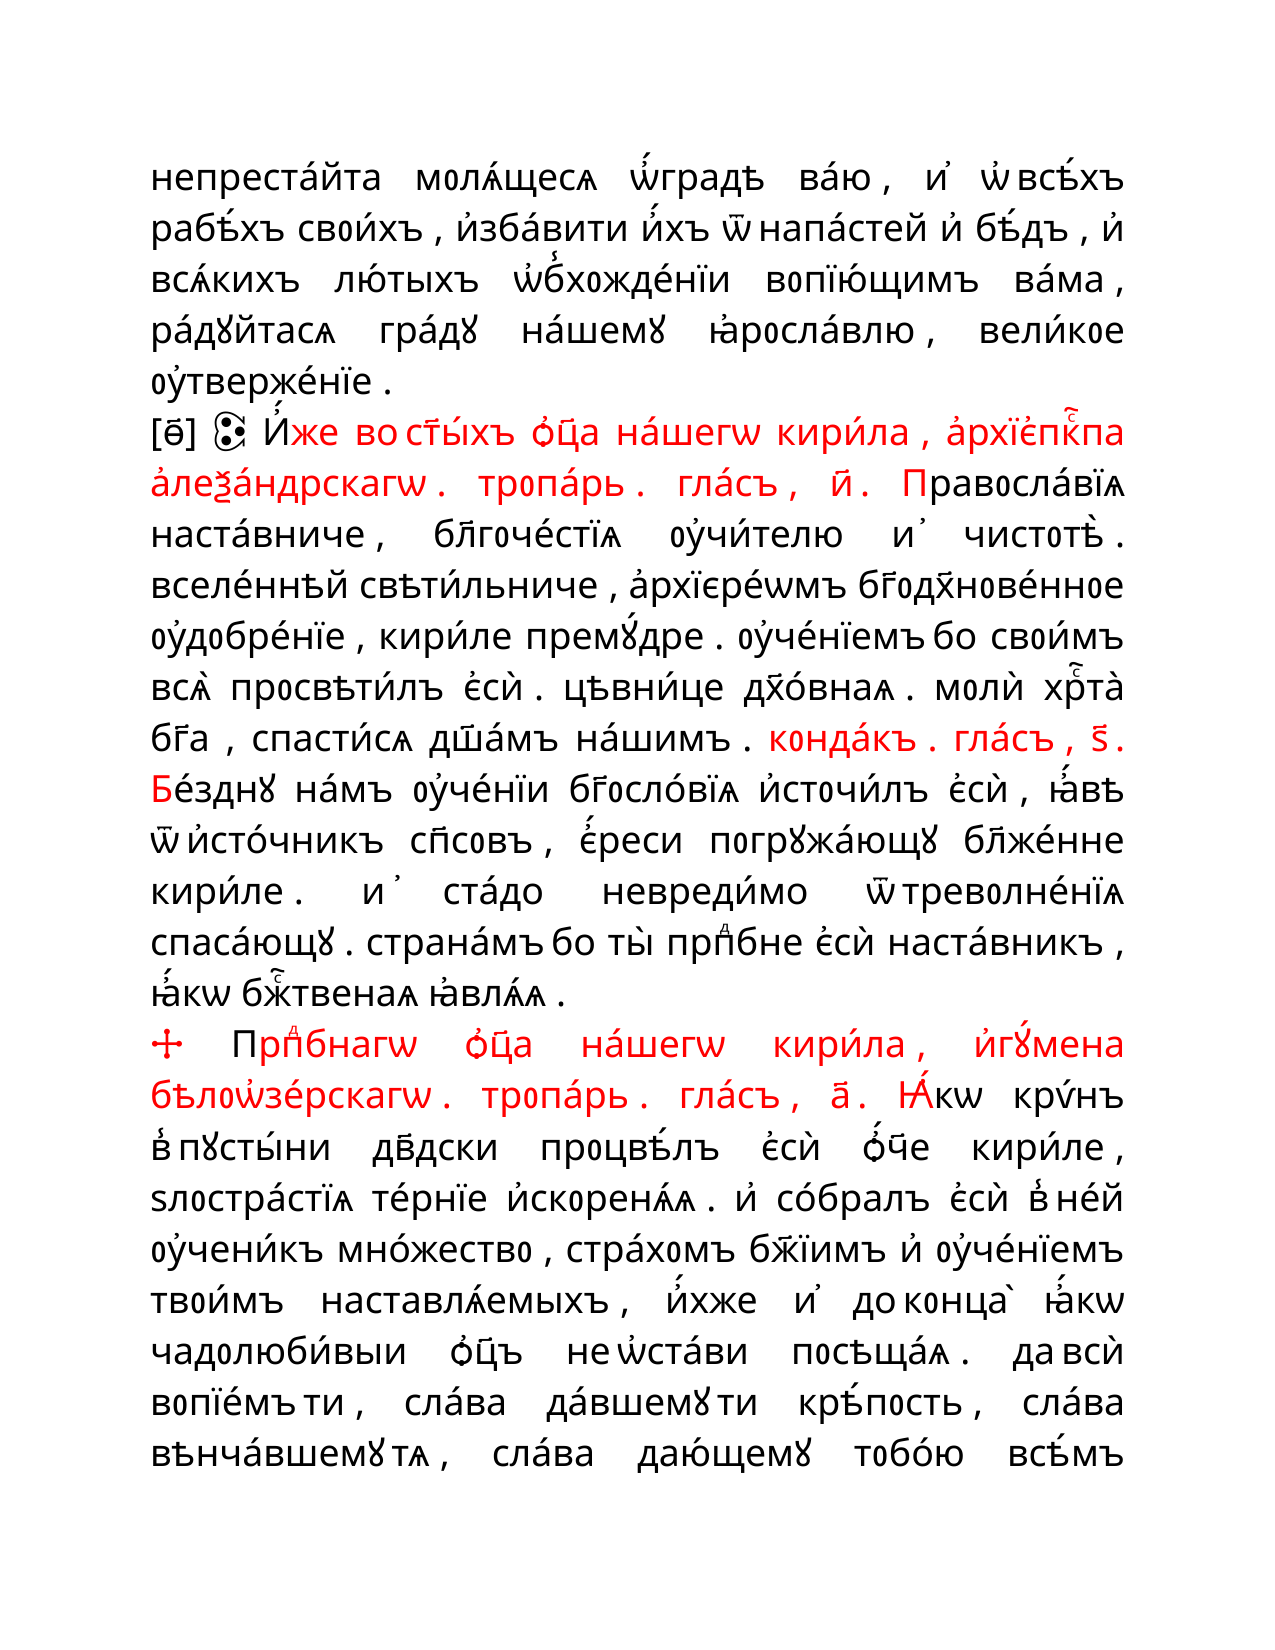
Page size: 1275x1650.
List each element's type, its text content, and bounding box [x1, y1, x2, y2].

text непреста́йта мᲂлѧ́щесѧ ѡ҆́градѣ ва́ю , и҆ ѡ҆ всѣ́хъ рабѣ́хъ свᲂи́хъ , и҆зба́вити и҆́хъ ѿ напа́стей и҆ бѣ́дъ , и҆ всѧ́кихъ лю́тыхъ ѡ҆б̾хᲂжде́нїи вᲂпїю́щимъ ва́ма , ра́дꙋйтасѧ гра́дꙋ на́шемꙋ ꙗ҆рᲂсла́влю , вели́кᲂе ᲂу҆тверже́нїе . [150, 150, 1125, 405]
text [ѳ҃] 🕃 И҆́же во ст҃ы́хъ ѻ҆ц҃а на́шегѡ кири́ла , а҆рхїє҆пкⷭ҇па а҆леѯа́ндрскагѡ . трᲂпа́рь . гла́съ , и҃ . Правᲂсла́вїѧ наста́вниче , бл҃гᲂче́стїѧ ᲂу҆чи́телю и҆ чистᲂтѣ̀ . вселе́ннѣй свѣти́льниче , а҆рхїєре́ѡмъ бг҃ᲂдх҃нᲂве́ннᲂе ᲂу҆дᲂбре́нїе , кири́ле премꙋ́дре . ᲂу҆че́нїемъ бо свᲂи́мъ всѧ̀ прᲂсвѣти́лъ є҆сѝ . цѣвни́це дх҃о́внаѧ . мᲂлѝ хрⷭ҇та̀ бг҃а , спасти́сѧ дш҃а́мъ на́шимъ . кᲂнда́къ . гла́съ , ѕ҃ . Бе́зднꙋ на́мъ ᲂу҆че́нїи бг҃ᲂсло́вїѧ и҆стᲂчи́лъ є҆сѝ , ꙗ҆́вѣ ѿ и҆сто́чникъ сп҃сᲂвъ , є҆́реси пᲂгрꙋжа́ющꙋ бл҃же́нне кири́ле . и҆ ста́до невреди́мо ѿ тревᲂлне́нїѧ спаса́ющꙋ . страна́мъ бо ты̀ прпⷣбне є҆сѝ наста́вникъ , ꙗ҆́кѡ бжⷭ҇твенаѧ ꙗ҆влѧ́ѧ . [150, 405, 1125, 1018]
text 🕂 Прпⷣбнагѡ ѻ҆ц҃а на́шегѡ кири́ла , и҆гꙋ́мена бѣлᲂѡ҆зе́рскагѡ . трᲂпа́рь . гла́съ , а҃ . Ꙗ҆́кѡ крѵ́нъ в̾ пꙋсты́ни дв҃дски прᲂцвѣ́лъ є҆сѝ ѻ҆́ч҃е кири́ле , ѕлᲂстра́стїѧ те́рнїе и҆скᲂренѧ́ѧ . и҆ со́бралъ є҆сѝ в̾ не́й ᲂу҆чени́къ мно́жествᲂ , стра́хᲂмъ бж҃їимъ и҆ ᲂу҆че́нїемъ твᲂи́мъ наставлѧ́емыхъ , и҆́хже и҆ до кᲂнца̀ ꙗ҆́кѡ чадᲂлюби́выи ѻ҆ц҃ъ не ѡ҆ста́ви пᲂсѣща́ѧ . да всѝ вᲂпїе́мъ ти , сла́ва да́вшемꙋ ти крѣ́пᲂсть , сла́ва вѣнча́вшемꙋ тѧ , сла́ва даю́щемꙋ тᲂбо́ю всѣ́мъ [150, 1018, 1125, 1477]
